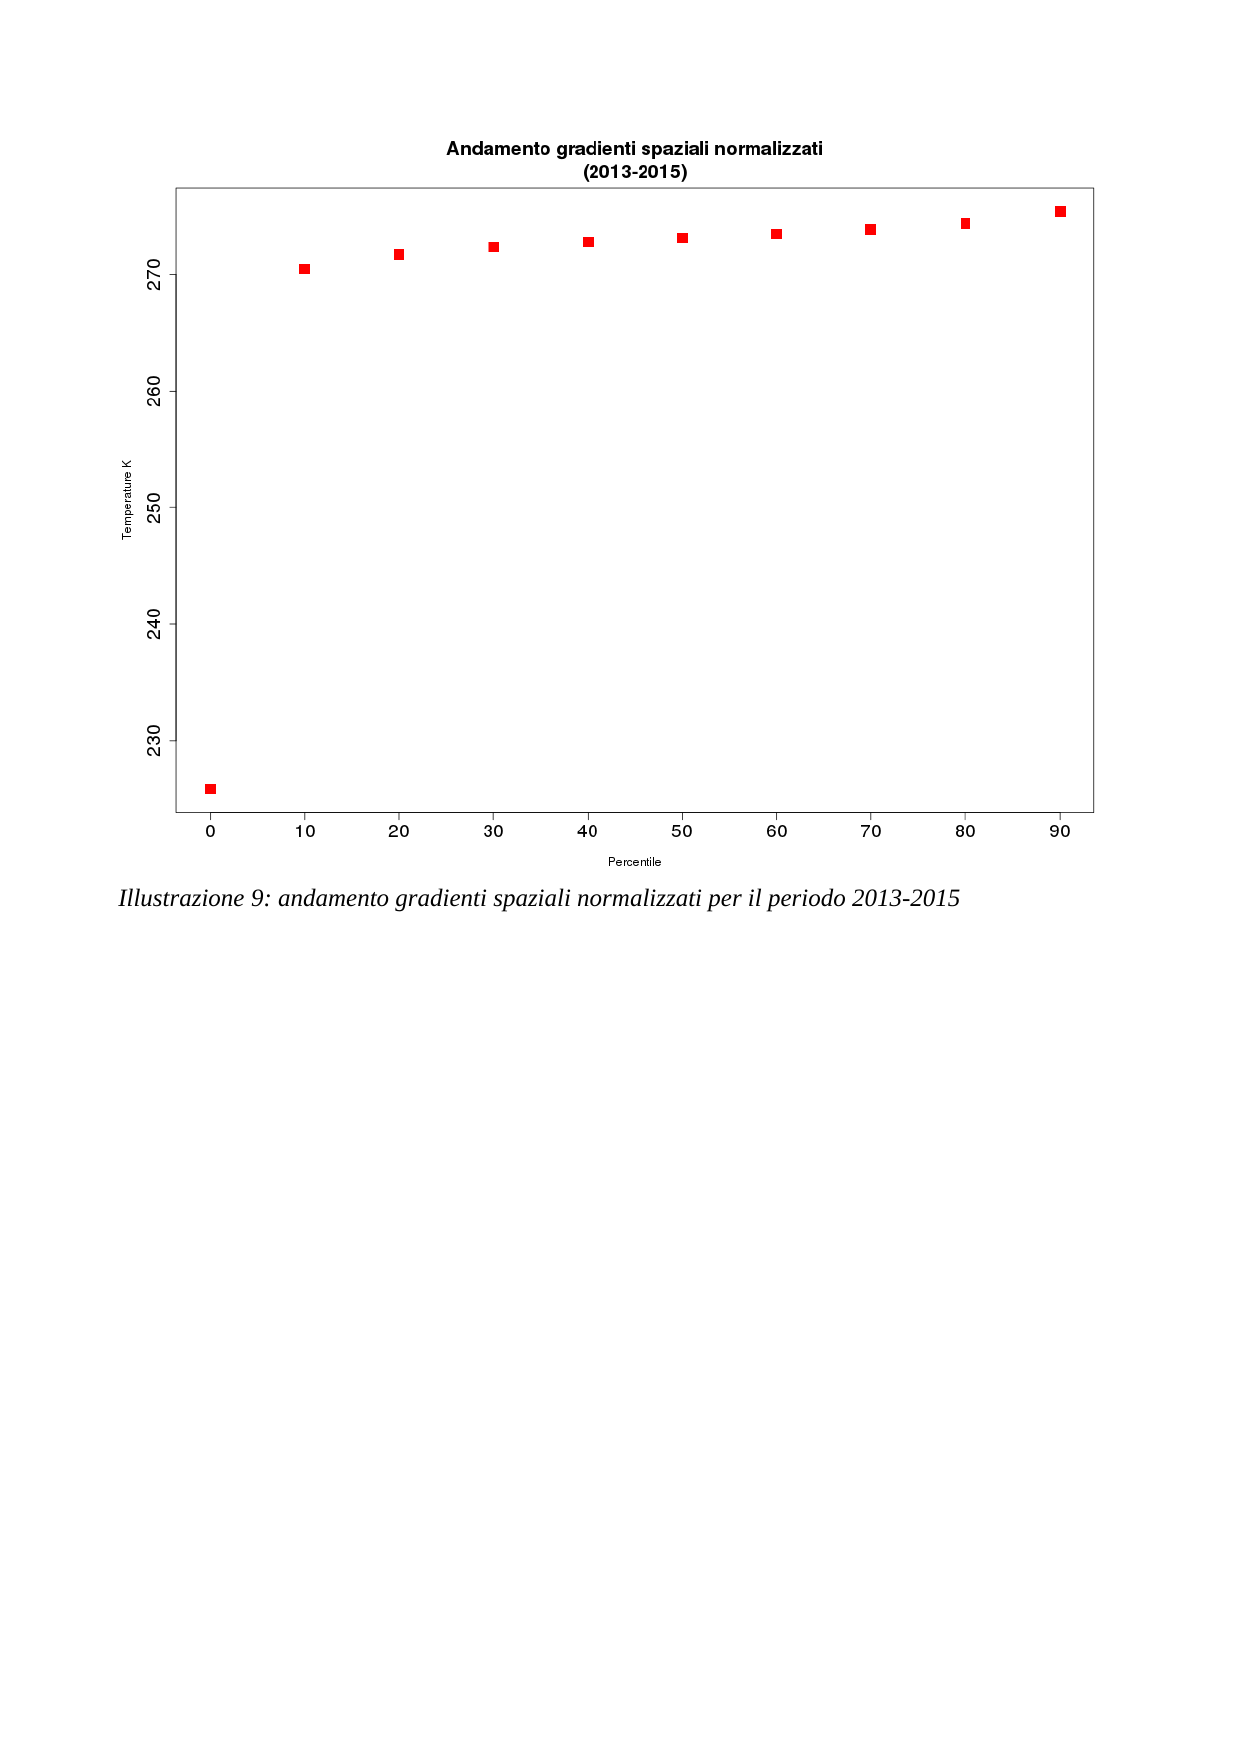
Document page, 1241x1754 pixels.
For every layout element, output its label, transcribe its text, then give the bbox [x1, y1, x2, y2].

picture [118, 130, 1123, 884]
text Illustrazione 9: andamento gradienti spaziali normalizzati per il periodo 2013-2015 [118, 884, 1122, 912]
